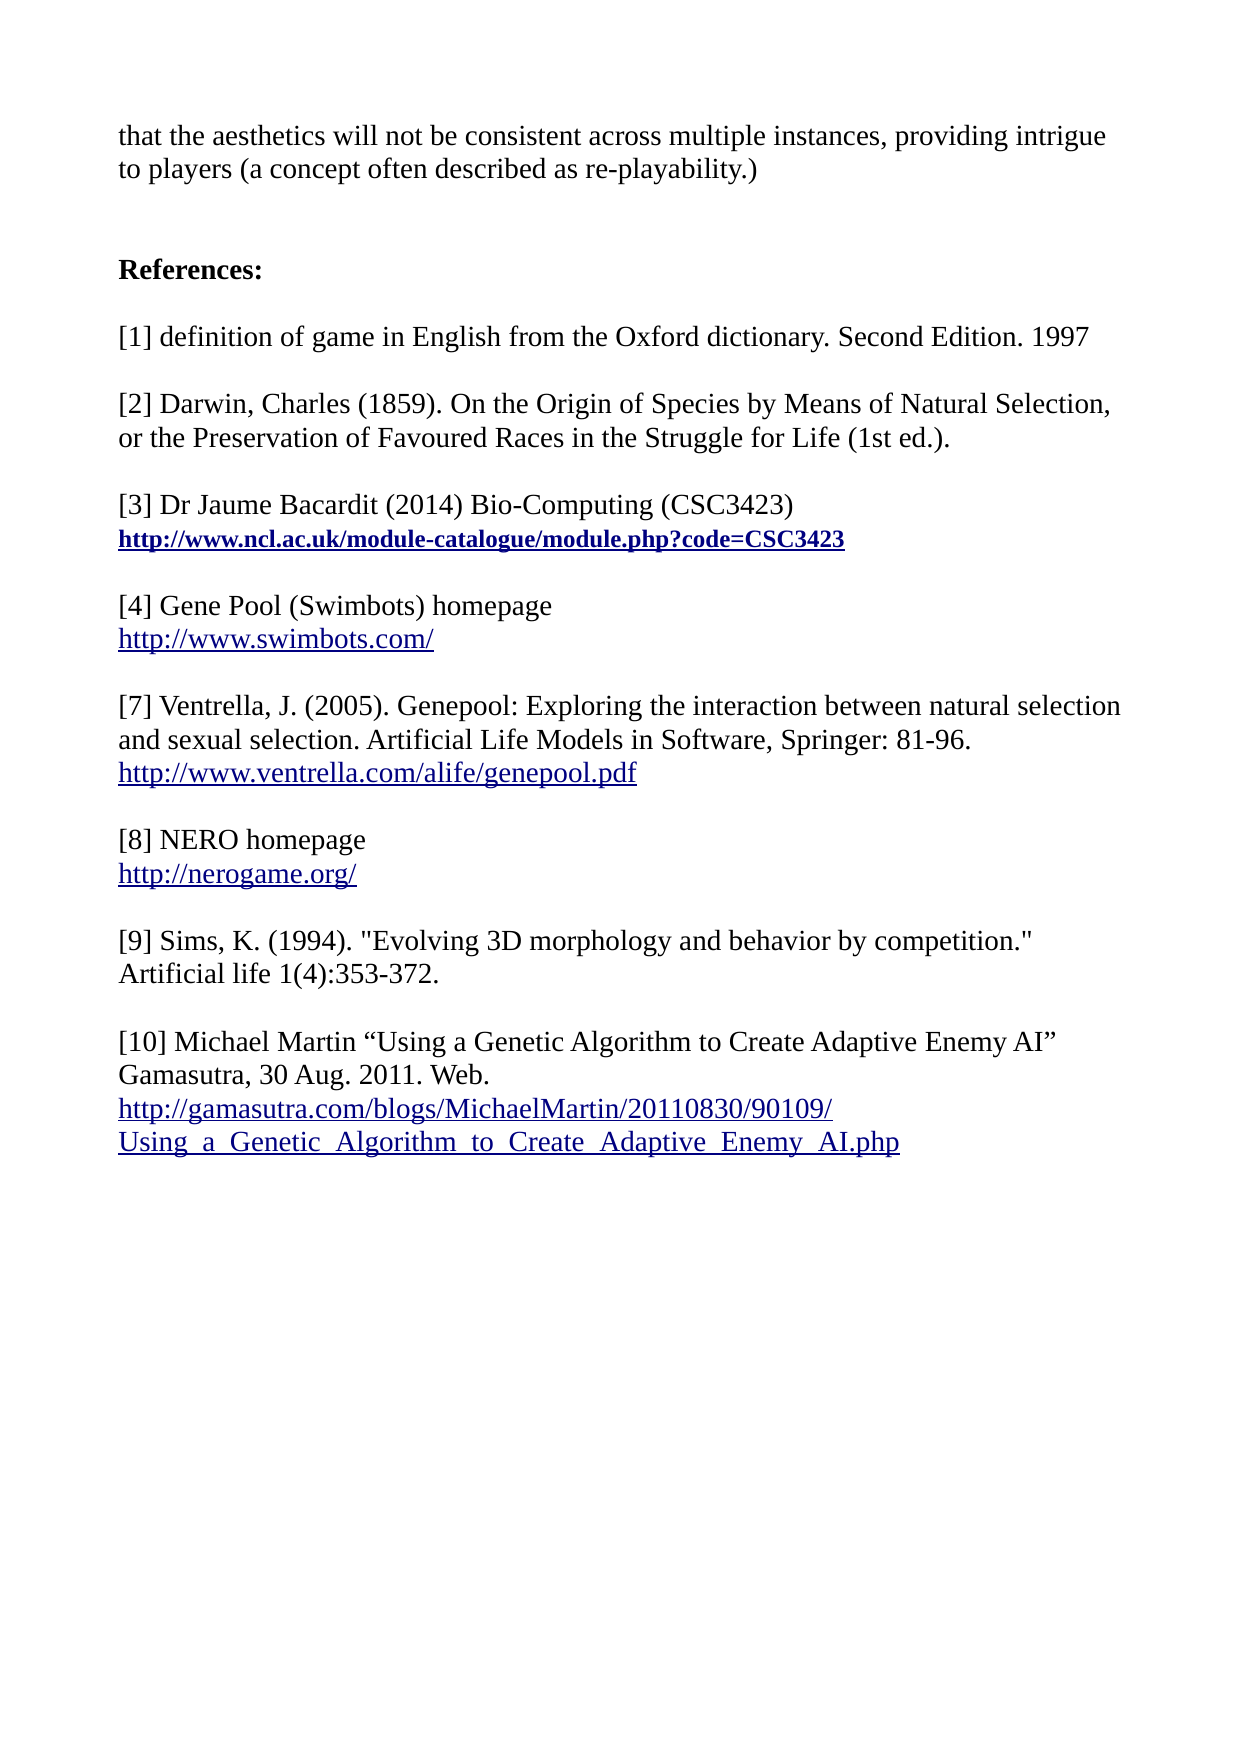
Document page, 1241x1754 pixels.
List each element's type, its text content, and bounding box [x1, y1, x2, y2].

text http://nerogame.org/ [118, 856, 1122, 889]
text http://gamasutra.com/blogs/MichaelMartin/20110830/90109/Using_a_Genetic_Algorithm_to_Create_Adaptive_Enemy_AI.php [118, 1091, 1122, 1158]
text [8] NERO homepage [118, 822, 1122, 856]
text that the aesthetics will not be consistent across multiple instances, providing intrigue to players (a concept often described as re-playability.) [118, 118, 1122, 185]
text http://www.ncl.ac.uk/module-catalogue/module.php?code=CSC3423 [118, 521, 1122, 554]
text [4] Gene Pool (Swimbots) homepage [118, 588, 1122, 621]
text http://www.ventrella.com/alife/genepool.pdf [118, 755, 1122, 789]
text [7] Ventrella, J. (2005). Genepool: Exploring the interaction between natural selection and sexual selection. Artificial Life Models in Software, Springer: 81-96. [118, 688, 1122, 755]
text [1] definition of game in English from the Oxford dictionary. Second Edition. 1997 [118, 319, 1122, 353]
text [3] Dr Jaume Bacardit (2014) Bio-Computing (CSC3423) [118, 487, 1122, 521]
text [2] Darwin, Charles (1859). On the Origin of Species by Means of Natural Selection, or the Preservation of Favoured Races in the Struggle for Life (1st ed.). [118, 386, 1122, 453]
text http://www.swimbots.com/ [118, 621, 1122, 655]
text [10] Michael Martin “Using a Genetic Algorithm to Create Adaptive Enemy AI” Gamasutra, 30 Aug. 2011. Web. [118, 1024, 1122, 1091]
text References: [118, 252, 1122, 286]
text [9] Sims, K. (1994). "Evolving 3D morphology and behavior by competition." Artificial life 1(4):353-372. [118, 923, 1122, 990]
